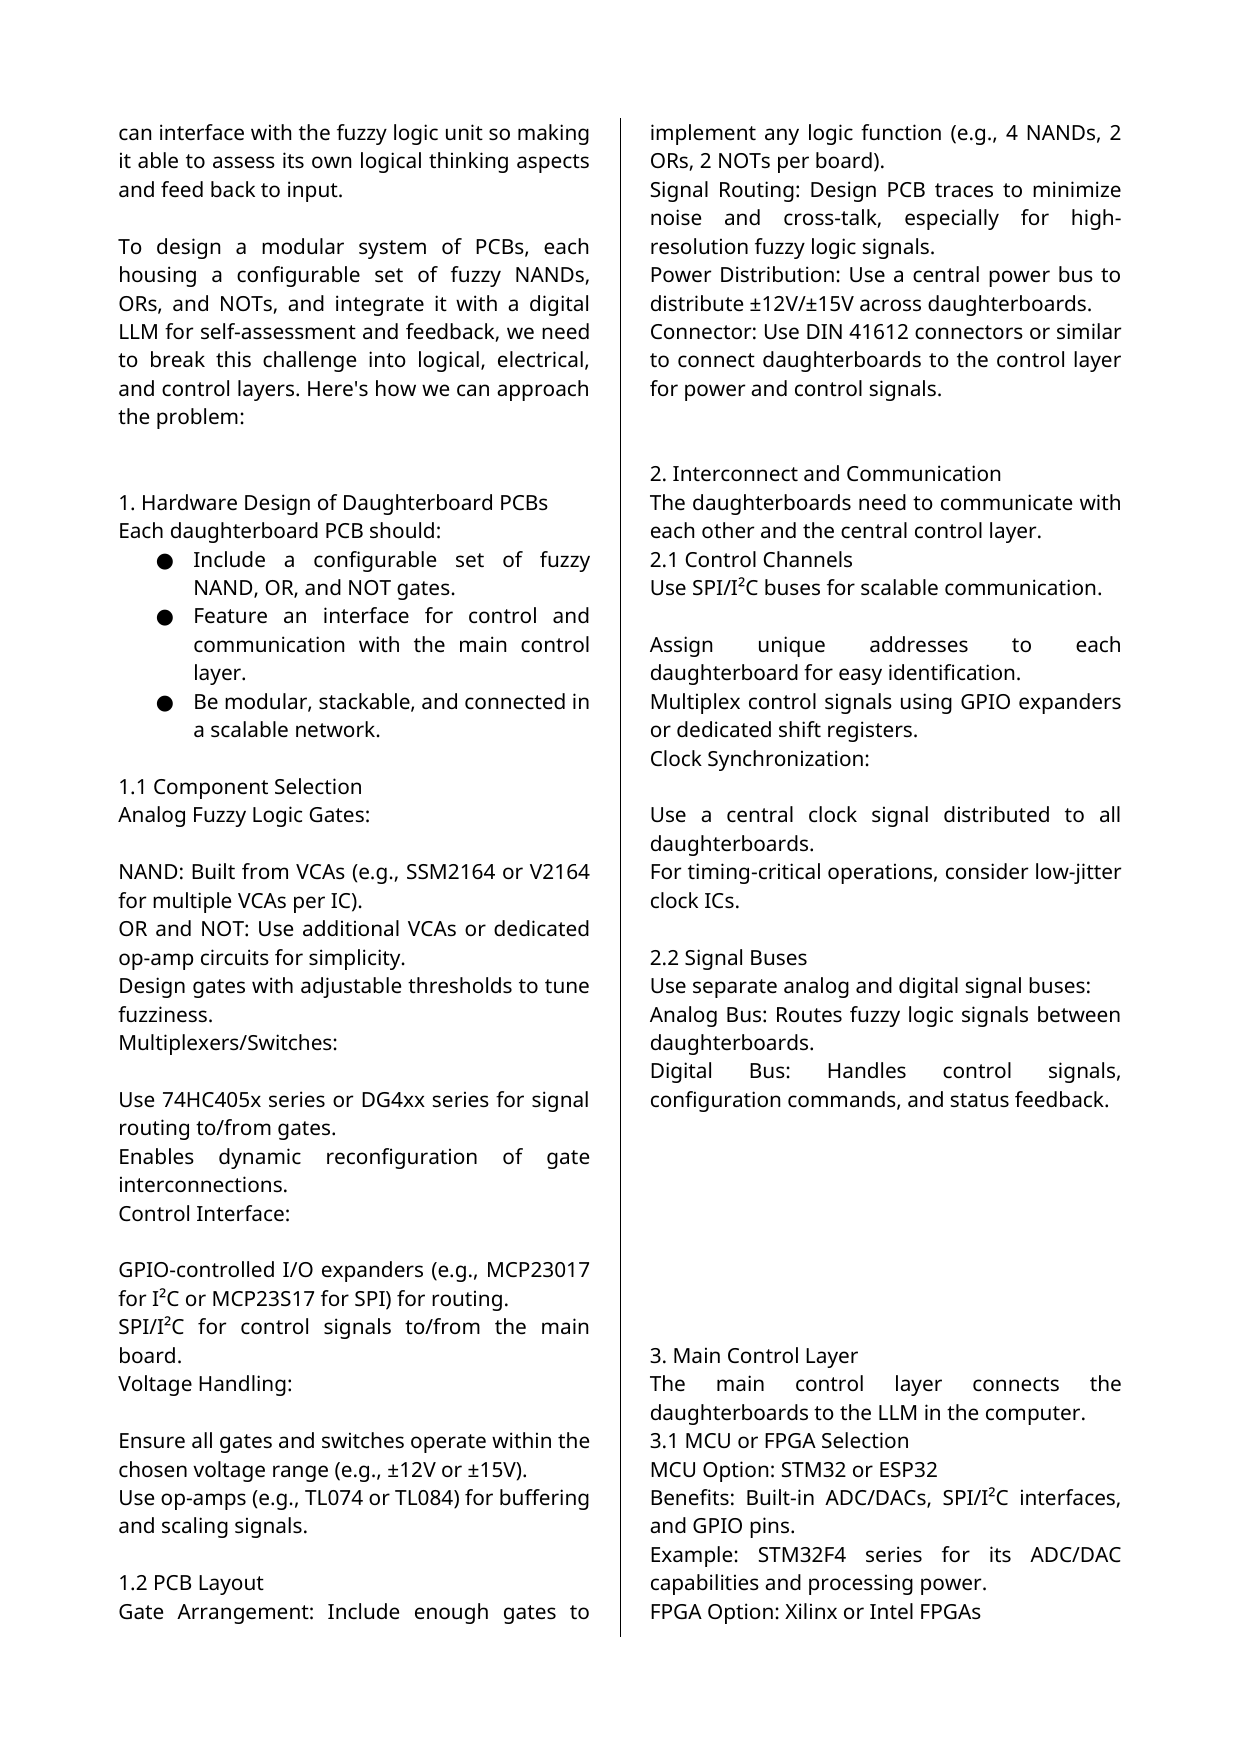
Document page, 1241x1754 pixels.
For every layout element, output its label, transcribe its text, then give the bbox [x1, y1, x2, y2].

text Assign unique addresses to each daughterboard for easy identification. [649, 630, 1122, 687]
text The daughterboards need to communicate with each other and the central control layer. [649, 488, 1122, 545]
text Use separate analog and digital signal buses: [649, 971, 1122, 1000]
text Voltage Handling: [118, 1369, 591, 1398]
text Each daughterboard PCB should: [118, 516, 591, 545]
text Multiplex control signals using GPIO expanders or dedicated shift registers. [649, 687, 1122, 744]
text Power Distribution: Use a central power bus to distribute ±12V/±15V across daughterboards. [649, 260, 1122, 317]
text NAND: Built from VCAs (e.g., SSM2164 or V2164 for multiple VCAs per IC). [118, 857, 591, 914]
text 1.1 Component Selection [118, 772, 591, 801]
text 2. Interconnect and Communication [649, 459, 1122, 488]
list Be modular, stackable, and connected in a scalable network. [156, 687, 591, 744]
text FPGA Option: Xilinx or Intel FPGAs [649, 1597, 1122, 1625]
text 3.1 MCU or FPGA Selection [649, 1426, 1122, 1455]
text Digital Bus: Handles control signals, configuration commands, and status feedback. [649, 1057, 1122, 1113]
text Multiplexers/Switches: [118, 1028, 591, 1057]
text 1.2 PCB Layout [118, 1568, 591, 1597]
text 1. Hardware Design of Daughterboard PCBs [118, 488, 591, 516]
text To design a modular system of PCBs, each housing a configurable set of fuzzy NANDs, ORs, and NOTs, and integrate it with a digital LLM for self-assessment and feedback, we need to break this challenge into logical, electrical, and control layers. Here's how we can approach the problem: [118, 232, 591, 431]
text Use a central clock signal distributed to all daughterboards. [649, 801, 1122, 857]
text SPI/I²C for control signals to/from the main board. [118, 1312, 591, 1369]
text Gate Arrangement: Include enough gates to [118, 1597, 591, 1625]
text Example: STM32F4 series for its ADC/DAC capabilities and processing power. [649, 1540, 1122, 1597]
text 2.2 Signal Buses [649, 943, 1122, 971]
text Enables dynamic reconfiguration of gate interconnections. [118, 1142, 591, 1199]
text 3. Main Control Layer [649, 1341, 1122, 1369]
text OR and NOT: Use additional VCAs or dedicated op-amp circuits for simplicity. [118, 914, 591, 971]
text Analog Bus: Routes fuzzy logic signals between daughterboards. [649, 1000, 1122, 1057]
text can interface with the fuzzy logic unit so making it able to assess its own logical thinking aspects and feed back to input. [118, 118, 591, 203]
text The main control layer connects the daughterboards to the LLM in the computer. [649, 1369, 1122, 1426]
text Use SPI/I²C buses for scalable communication. [649, 573, 1122, 602]
text Use 74HC405x series or DG4xx series for signal routing to/from gates. [118, 1085, 591, 1142]
list Include a configurable set of fuzzy NAND, OR, and NOT gates. [156, 545, 591, 602]
text MCU Option: STM32 or ESP32 [649, 1455, 1122, 1483]
text Design gates with adjustable thresholds to tune fuzziness. [118, 971, 591, 1028]
text For timing-critical operations, consider low-jitter clock ICs. [649, 857, 1122, 914]
text Ensure all gates and switches operate within the chosen voltage range (e.g., ±12V or ±15V). [118, 1426, 591, 1483]
text Benefits: Built-in ADC/DACs, SPI/I²C interfaces, and GPIO pins. [649, 1483, 1122, 1540]
text Connector: Use DIN 41612 connectors or similar to connect daughterboards to the control layer for power and control signals. [649, 317, 1122, 402]
text Control Interface: [118, 1199, 591, 1227]
text Use op-amps (e.g., TL074 or TL084) for buffering and scaling signals. [118, 1483, 591, 1540]
text GPIO-controlled I/O expanders (e.g., MCP23017 for I²C or MCP23S17 for SPI) for routing. [118, 1256, 591, 1312]
text Signal Routing: Design PCB traces to minimize noise and cross-talk, especially for high-resolution fuzzy logic signals. [649, 175, 1122, 260]
text Clock Synchronization: [649, 744, 1122, 772]
text implement any logic function (e.g., 4 NANDs, 2 ORs, 2 NOTs per board). [649, 118, 1122, 175]
text 2.1 Control Channels [649, 545, 1122, 573]
text Analog Fuzzy Logic Gates: [118, 801, 591, 829]
list Feature an interface for control and communication with the main control layer. [156, 602, 591, 687]
